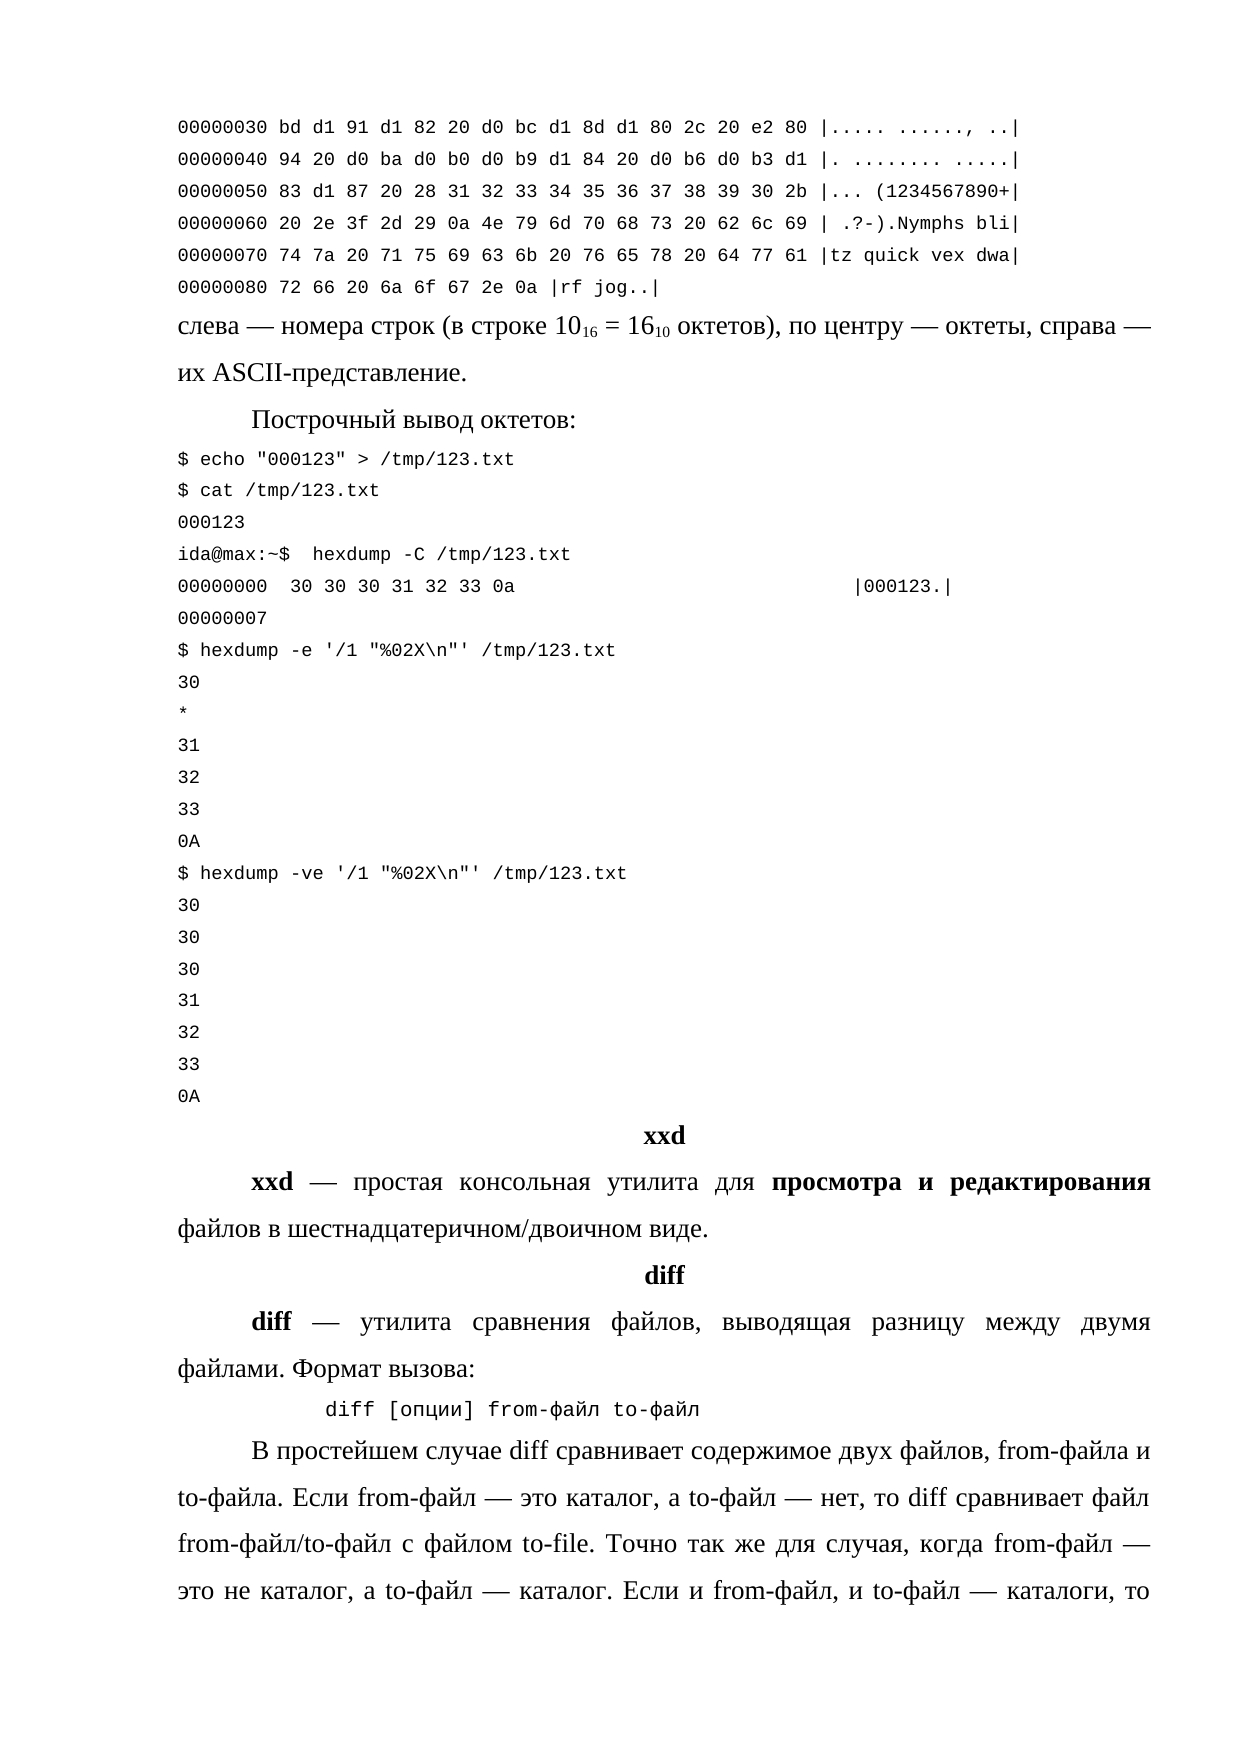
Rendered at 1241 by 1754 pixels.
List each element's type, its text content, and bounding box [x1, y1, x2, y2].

text 33 [177, 800, 1152, 821]
text $ hexdump -ve '/1 "%02X\n"' /tmp/123.txt [177, 864, 1152, 885]
text * [177, 704, 1152, 726]
text 33 [177, 1055, 1152, 1076]
text 30 [177, 896, 1152, 917]
text $ cat /tmp/123.txt [177, 481, 1152, 502]
text $ hexdump -e '/1 "%02X\n"' /tmp/123.txt [177, 641, 1152, 662]
text diff [опции] from-файл to-файл [325, 1399, 1152, 1422]
subtitle diff [177, 1259, 1152, 1290]
text xxd — простая консольная утилита для просмотра и редактирования файлов в шестнадцатеричном/двоичном виде. [177, 1165, 1152, 1243]
text $ echo "000123" > /tmp/123.txt [177, 449, 1152, 471]
text 30 [177, 672, 1152, 694]
text 0A [177, 832, 1152, 853]
text 00000070 74 7a 20 71 75 69 63 6b 20 76 65 78 20 64 77 61 |tz quick vex dwa| [177, 246, 1152, 267]
text 31 [177, 736, 1152, 757]
text Построчный вывод октетов: [177, 403, 1152, 434]
text 32 [177, 768, 1152, 789]
text 0A [177, 1087, 1152, 1108]
text 00000060 20 2e 3f 2d 29 0a 4e 79 6d 70 68 73 20 62 6c 69 | .?-).Nymphs bli| [177, 214, 1152, 235]
text 00000080 72 66 20 6a 6f 67 2e 0a |rf jog..| [177, 277, 1152, 299]
text ida@max:~$ hexdump -C /tmp/123.txt [177, 545, 1152, 566]
text В простейшем случае diff сравнивает содержимое двух файлов, from-файла и to-файла. Если from-файл — это каталог, а to-файл — нет, то diff сравнивает файл from-файл/to-файл с файлом to-file. Точно так же для случая, когда from-файл — это не каталог, а to-файл — каталог. Если и from-файл, и to-файл — каталоги, то [177, 1434, 1152, 1605]
text 00000000 30 30 30 31 32 33 0a |000123.| [177, 577, 1152, 598]
text 00000030 bd d1 91 d1 82 20 d0 bc d1 8d d1 80 2c 20 e2 80 |..... ......, ..| [177, 118, 1152, 139]
text 00000040 94 20 d0 ba d0 b0 d0 b9 d1 84 20 d0 b6 d0 b3 d1 |. ........ .....| [177, 150, 1152, 171]
text 00000050 83 d1 87 20 28 31 32 33 34 35 36 37 38 39 30 2b |... (1234567890+| [177, 182, 1152, 203]
text 32 [177, 1023, 1152, 1044]
subtitle xxd [177, 1119, 1152, 1150]
text 000123 [177, 513, 1152, 534]
text diff — утилита сравнения файлов, выводящая разницу между двумя файлами. Формат вызова: [177, 1305, 1152, 1383]
text 00000007 [177, 609, 1152, 630]
text 30 [177, 959, 1152, 981]
text 31 [177, 991, 1152, 1012]
text слева — номера строк (в строке 1016 = 1610 октетов), по центру — октеты, справа — их ASCII-представление. [177, 309, 1152, 387]
text 30 [177, 927, 1152, 949]
